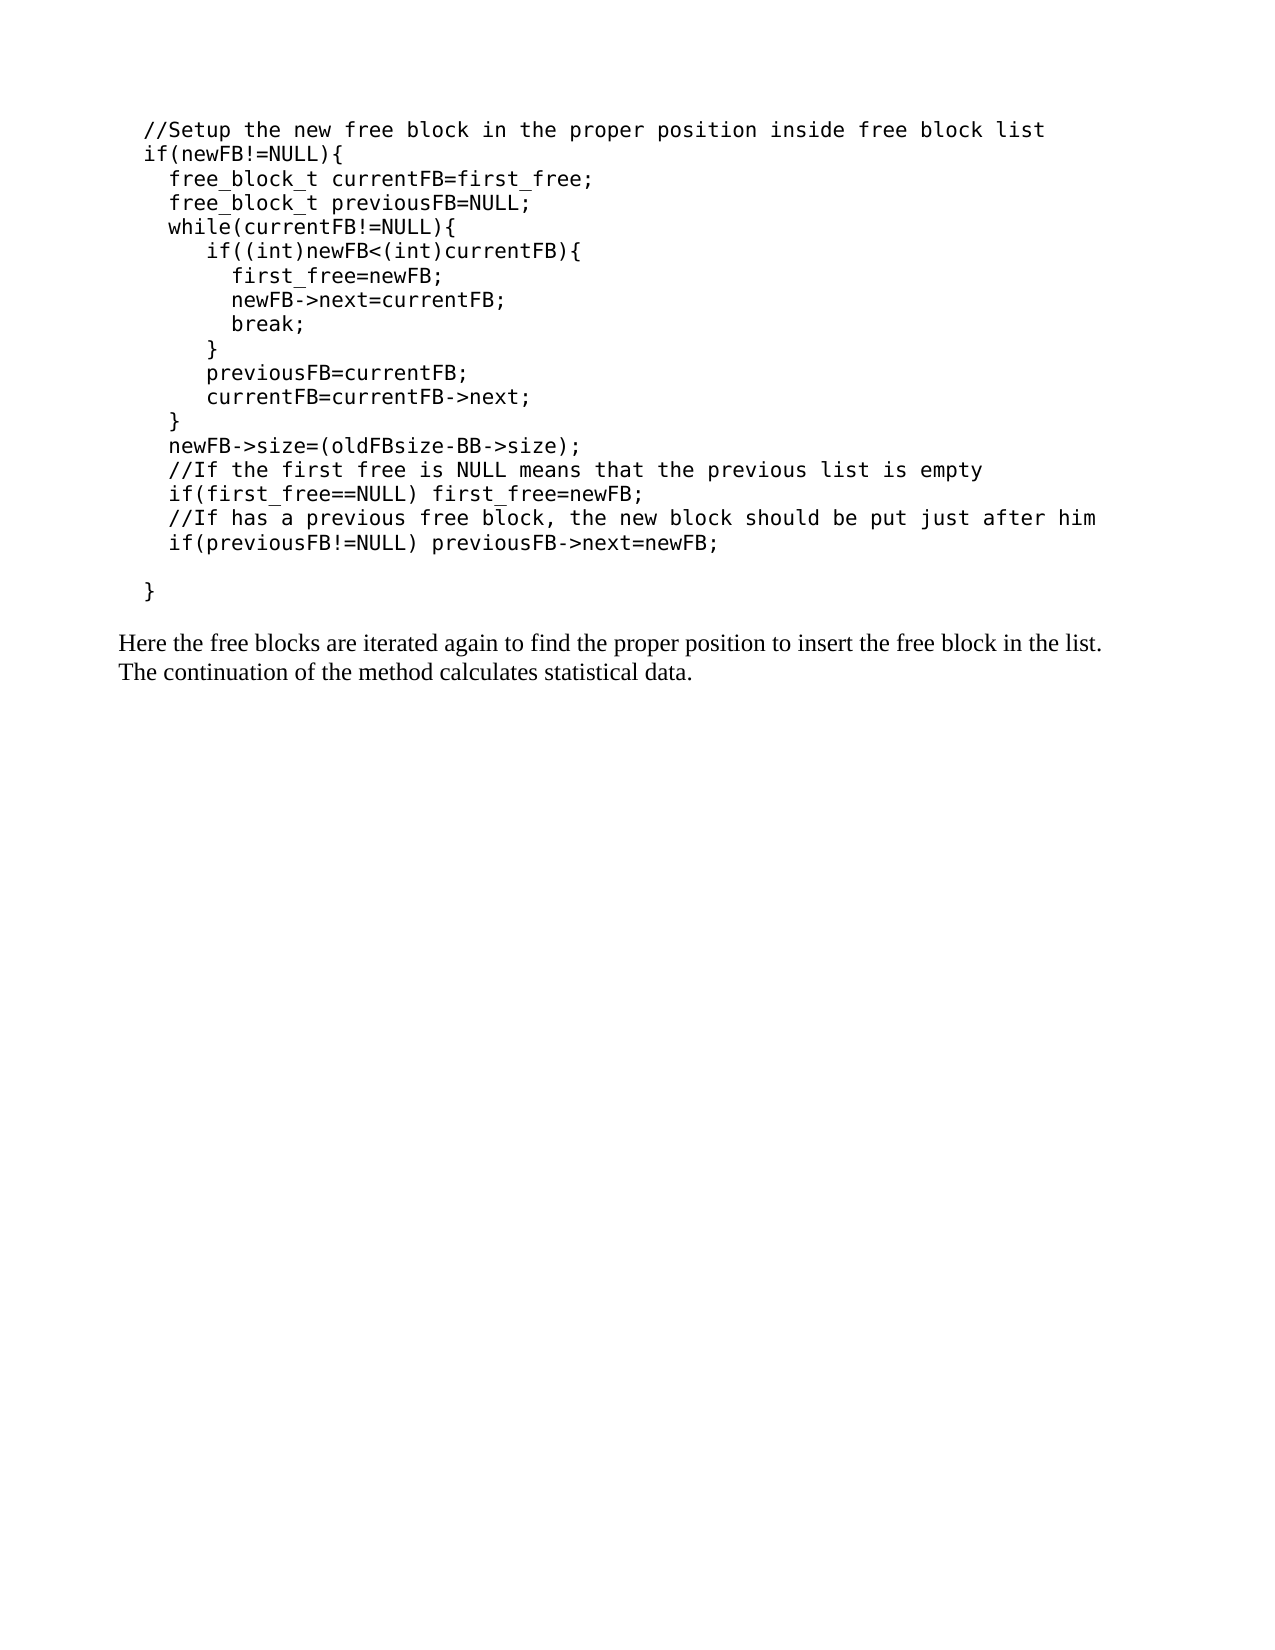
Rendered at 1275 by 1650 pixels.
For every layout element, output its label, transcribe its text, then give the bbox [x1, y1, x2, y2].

text } [118, 409, 1157, 434]
text if((int)newFB<(int)currentFB){ [118, 239, 1157, 264]
text } [118, 579, 1157, 603]
text newFB->next=currentFB; [118, 288, 1157, 312]
text if(newFB!=NULL){ [118, 142, 1157, 167]
text free_block_t previousFB=NULL; [118, 191, 1157, 215]
text if(previousFB!=NULL) previousFB->next=newFB; [118, 531, 1157, 555]
text //Setup the new free block in the proper position inside free block list [118, 118, 1157, 142]
text first_free=newFB; [118, 264, 1157, 288]
text previousFB=currentFB; [118, 361, 1157, 385]
text while(currentFB!=NULL){ [118, 215, 1157, 239]
text break; [118, 312, 1157, 337]
text if(first_free==NULL) first_free=newFB; [118, 482, 1157, 506]
text Here the free blocks are iterated again to find the proper position to insert the free block in the list. The continuation of the method calculates statistical data. [118, 628, 1157, 685]
text currentFB=currentFB->next; [118, 385, 1157, 409]
text //If has a previous free block, the new block should be put just after him [118, 506, 1157, 531]
text //If the first free is NULL means that the previous list is empty [118, 458, 1157, 482]
text } [118, 337, 1157, 361]
text newFB->size=(oldFBsize-BB->size); [118, 434, 1157, 458]
text free_block_t currentFB=first_free; [118, 167, 1157, 191]
